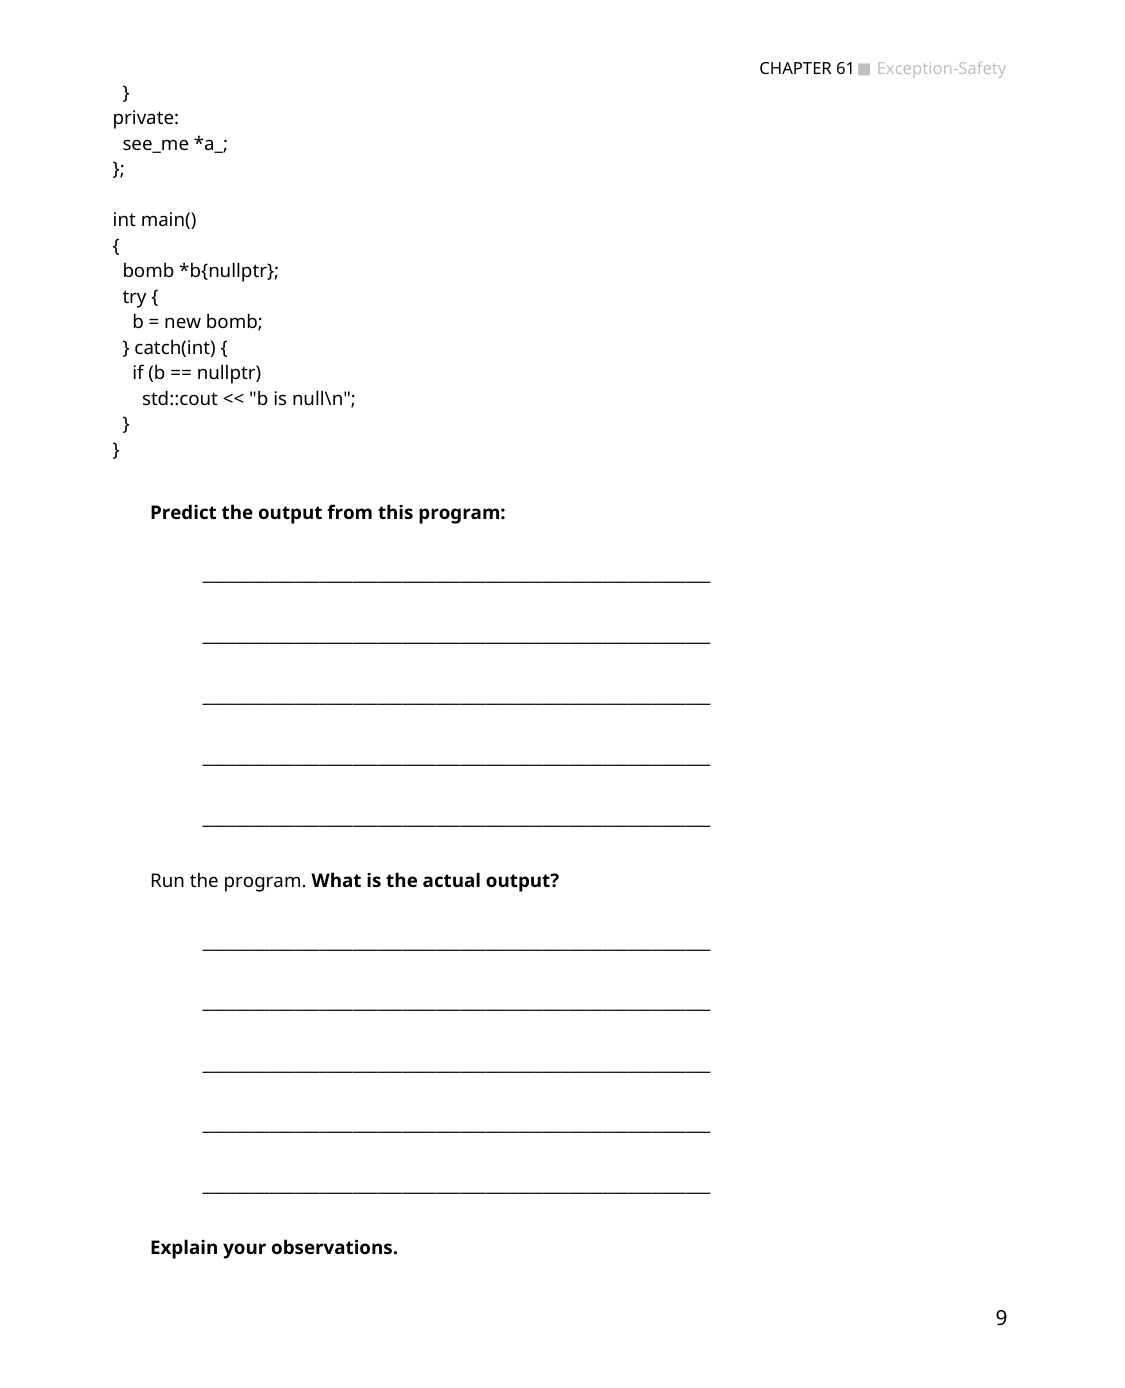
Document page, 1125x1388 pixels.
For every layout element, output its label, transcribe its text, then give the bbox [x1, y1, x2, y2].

text Predict the output from this program: [112, 499, 1012, 525]
list _____________________________________________________________ [202, 1050, 1012, 1075]
list _____________________________________________________________ [202, 989, 1012, 1014]
text } [112, 79, 1012, 104]
text }; [112, 156, 1012, 181]
list _____________________________________________________________ [202, 1111, 1012, 1136]
text } [112, 436, 1012, 462]
text try { [112, 283, 1012, 309]
text { [112, 232, 1012, 258]
list _____________________________________________________________ [202, 621, 1012, 647]
text Explain your observations. [112, 1235, 1012, 1260]
text } catch(int) { [112, 334, 1012, 360]
text std::cout << "b is null\n"; [112, 385, 1012, 411]
list _____________________________________________________________ [202, 560, 1012, 586]
text b = new bomb; [112, 309, 1012, 334]
text Run the program. What is the actual output? [112, 867, 1012, 892]
list _____________________________________________________________ [202, 743, 1012, 768]
list _____________________________________________________________ [202, 682, 1012, 708]
text private: [112, 104, 1012, 130]
text see_me *a_; [112, 130, 1012, 156]
text int main() [112, 207, 1012, 232]
text if (b == nullptr) [112, 360, 1012, 385]
list _____________________________________________________________ [202, 804, 1012, 829]
list _____________________________________________________________ [202, 928, 1012, 953]
list _____________________________________________________________ [202, 1172, 1012, 1197]
text } [112, 411, 1012, 436]
text bomb *b{nullptr}; [112, 258, 1012, 283]
